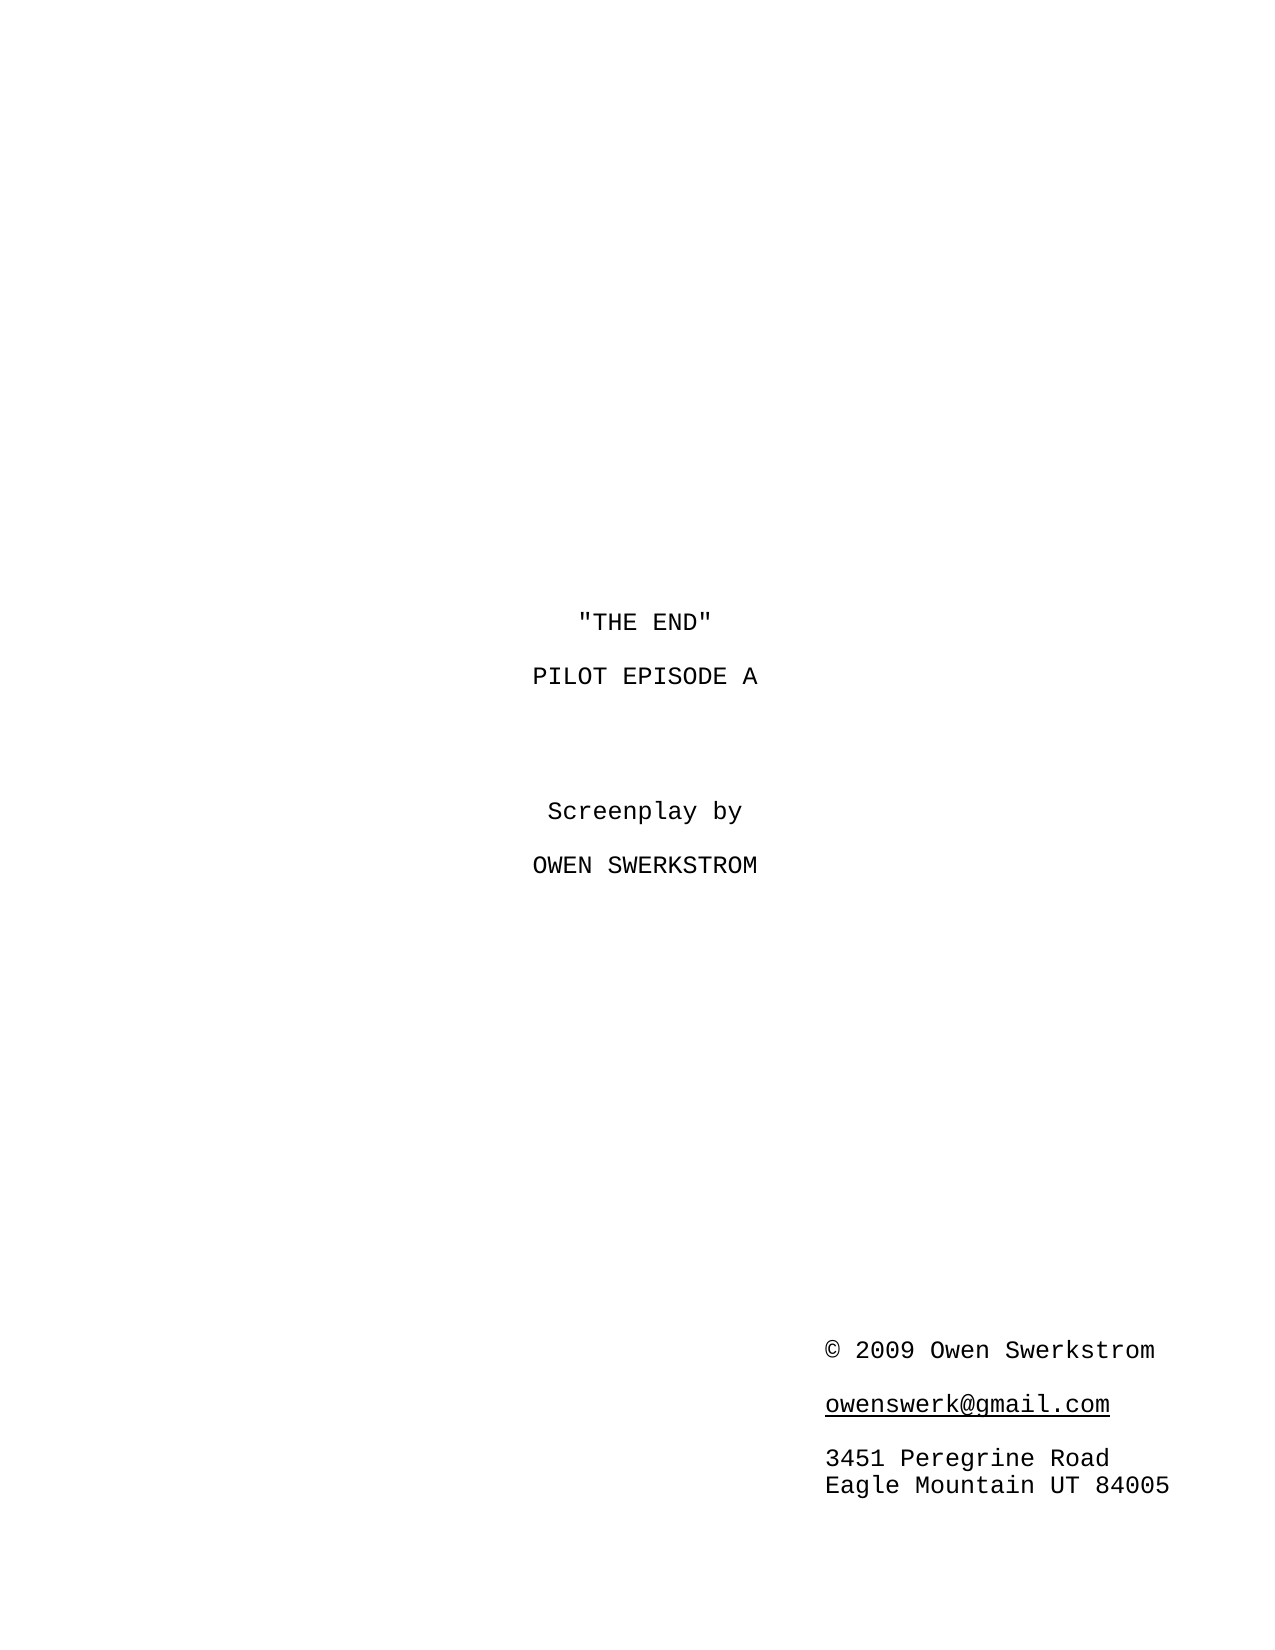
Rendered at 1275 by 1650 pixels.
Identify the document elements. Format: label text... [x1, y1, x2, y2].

title PILOT EPISODE A [60, 663, 1230, 689]
title OWEN SWERKSTROM [60, 851, 1230, 878]
title © 2009 Owen Swerkstrom [825, 1337, 1230, 1364]
title Screenplay by [60, 797, 1230, 824]
title "THE END" [60, 609, 1230, 636]
title Eagle Mountain UT 84005 [825, 1472, 1230, 1499]
title owenswerk@gmail.com [825, 1391, 1230, 1418]
title 3451 Peregrine Road [825, 1445, 1230, 1472]
